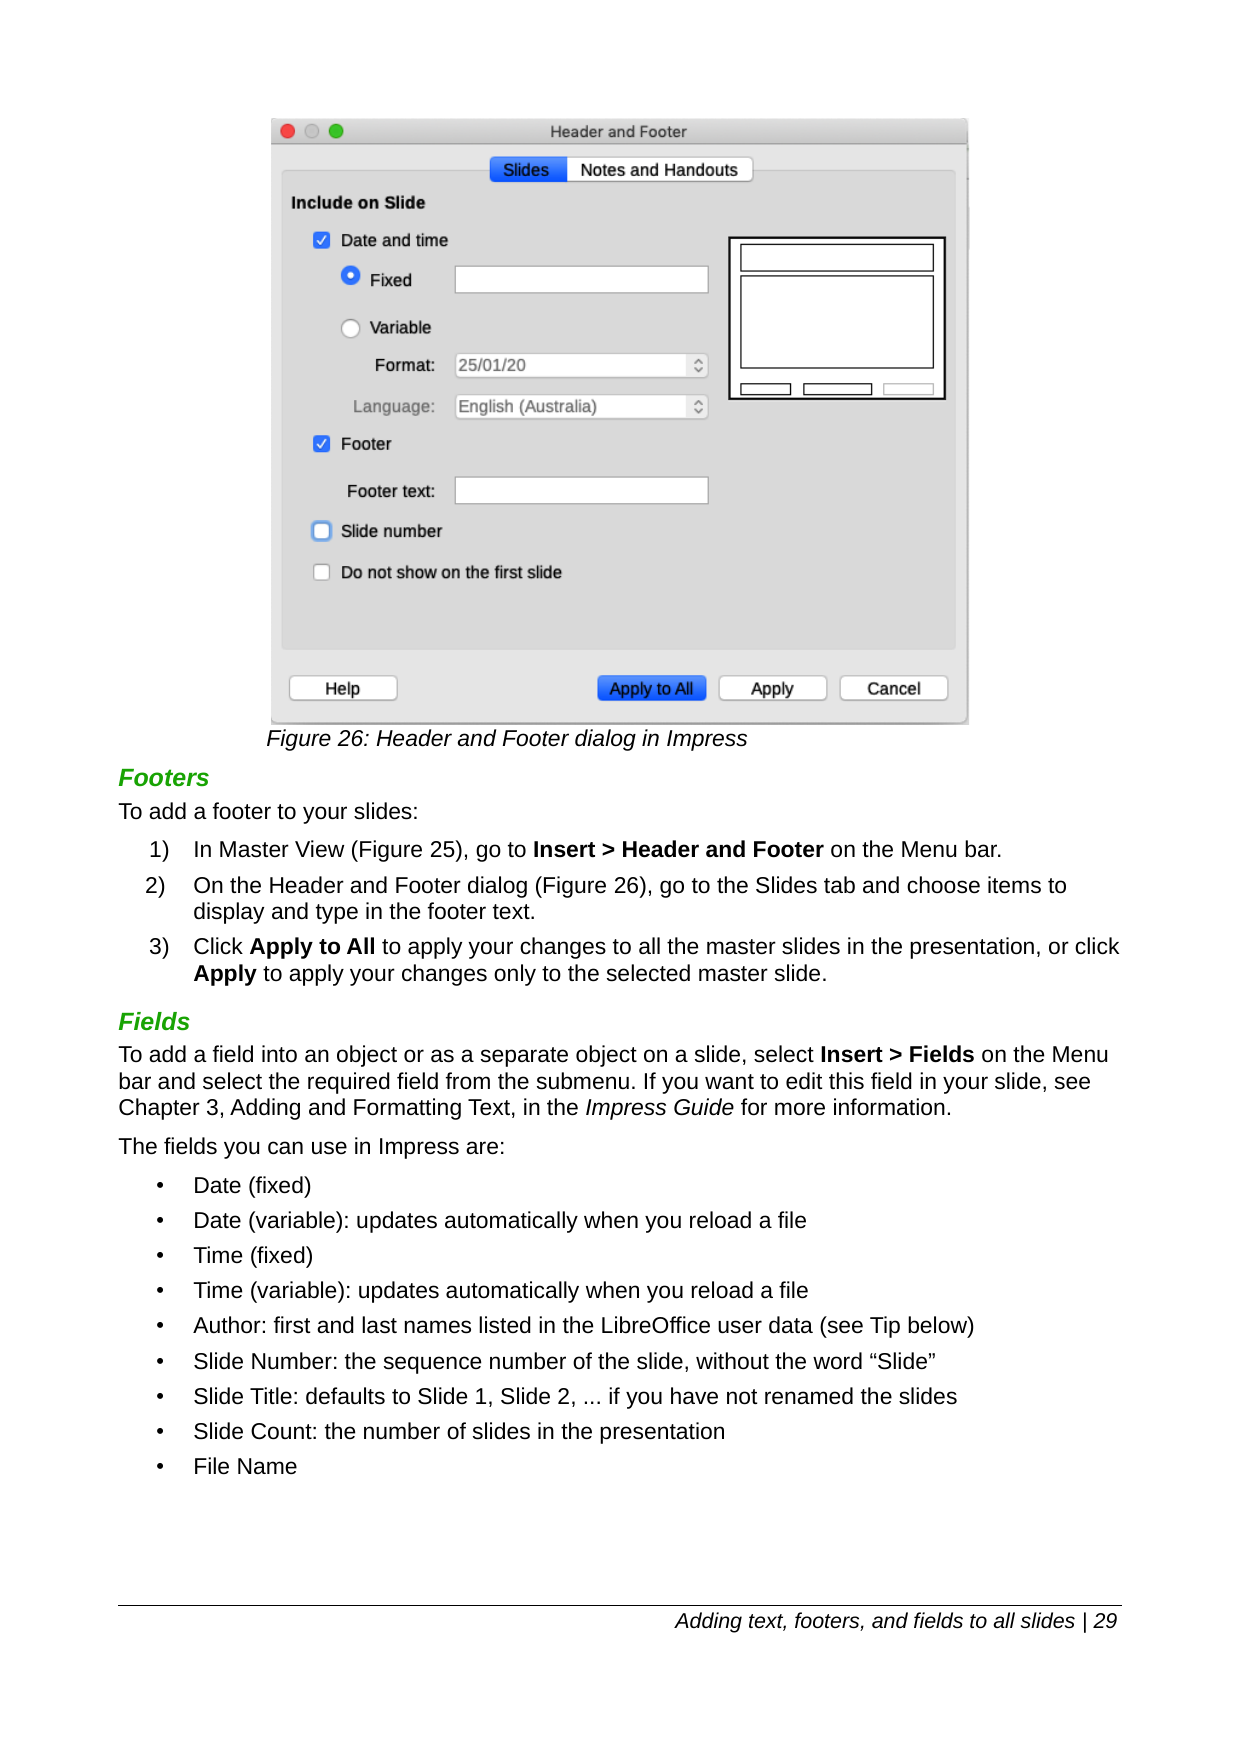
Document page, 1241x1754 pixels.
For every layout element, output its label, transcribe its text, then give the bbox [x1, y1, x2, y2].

text To add a field into an object or as a separate object on a slide, select Insert > Fields on the Menu bar and select the required field from the submenu. If you want to edit this field in your slide, see Chapter 3, Adding and Formatting Text, in the Impress Guide for more information. [118, 1041, 1122, 1120]
subtitle Footers [118, 763, 1122, 792]
list Click Apply to All to apply your changes to all the master slides in the presentation, or click Apply to apply your changes only to the selected master slide. [169, 933, 1122, 986]
list Slide Number: the sequence number of the slide, without the word “Slide” [156, 1348, 1122, 1374]
list Slide Count: the number of slides in the presentation [156, 1418, 1122, 1444]
subtitle Fields [118, 1007, 1122, 1035]
list Time (variable): updates automatically when you reload a file [156, 1277, 1122, 1304]
list On the Header and Footer dialog (Figure 26), go to the Slides tab and choose items to display and type in the footer text. [165, 872, 1122, 924]
picture [271, 118, 970, 725]
text Figure 26: Header and Footer dialog in Impress [266, 118, 974, 751]
list Date (variable): updates automatically when you reload a file [156, 1207, 1122, 1233]
list To add a footer to your slides: [118, 798, 1122, 824]
list The fields you can use in Impress are: [118, 1133, 1122, 1159]
list Date (fixed) [156, 1172, 1122, 1198]
list Slide Title: defaults to Slide 1, Slide 2, ... if you have not renamed the slides [156, 1383, 1122, 1409]
list Author: first and last names listed in the LibreOffice user data (see Tip below) [156, 1312, 1122, 1339]
list File Name [156, 1453, 1122, 1480]
list Time (fixed) [156, 1242, 1122, 1268]
list In Master View (Figure 25), go to Insert > Header and Footer on the Menu bar. [169, 836, 1122, 863]
